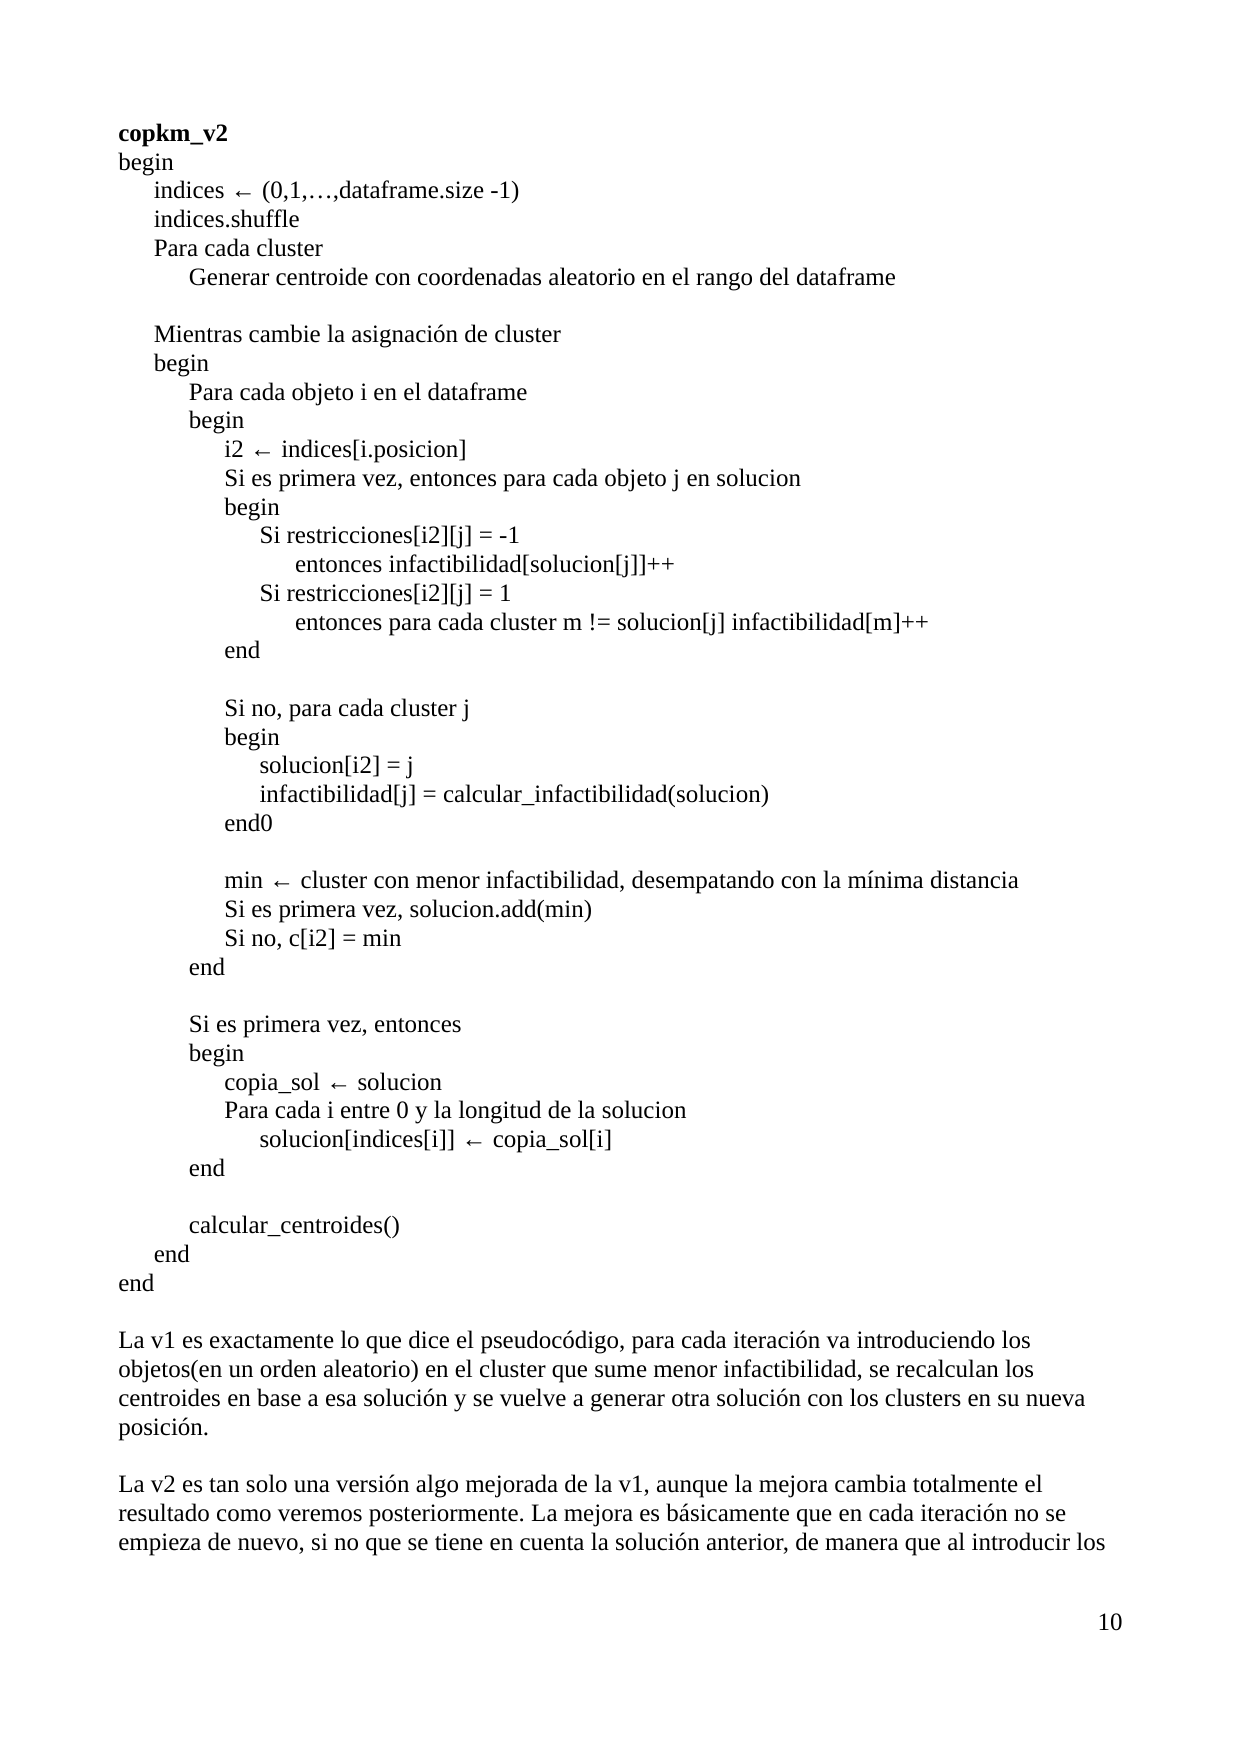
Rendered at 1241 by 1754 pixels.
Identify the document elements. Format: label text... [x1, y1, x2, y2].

text infactibilidad[j] = calcular_infactibilidad(solucion) [118, 779, 1122, 808]
text begin [118, 722, 1122, 751]
text La v1 es exactamente lo que dice el pseudocódigo, para cada iteración va introduciendo los objetos(en un orden aleatorio) en el cluster que sume menor infactibilidad, se recalculan los centroides en base a esa solución y se vuelve a generar otra solución con los clusters en su nueva posición. [118, 1326, 1122, 1441]
text Si restricciones[i2][j] = -1 [118, 521, 1122, 549]
text Si no, para cada cluster j [118, 693, 1122, 722]
text Si es primera vez, entonces [118, 1009, 1122, 1038]
text Si es primera vez, solucion.add(min) [118, 894, 1122, 923]
text end [118, 636, 1122, 664]
text indices ← (0,1,…,dataframe.size -1) [118, 176, 1122, 204]
text i2 ← indices[i.posicion] [118, 434, 1122, 463]
text copia_sol ← solucion [118, 1067, 1122, 1096]
text end [118, 952, 1122, 981]
text entonces infactibilidad[solucion[j]]++ [118, 549, 1122, 578]
text end [118, 1268, 1122, 1297]
text begin [118, 147, 1122, 176]
text begin [118, 1038, 1122, 1067]
text Para cada objeto i en el dataframe [118, 377, 1122, 406]
text Si es primera vez, entonces para cada objeto j en solucion [118, 463, 1122, 492]
text begin [118, 406, 1122, 434]
text solucion[indices[i]] ← copia_sol[i] [118, 1124, 1122, 1153]
text Si restricciones[i2][j] = 1 [118, 578, 1122, 607]
text end [118, 1239, 1122, 1268]
text Generar centroide con coordenadas aleatorio en el rango del dataframe [118, 262, 1122, 291]
text Para cada i entre 0 y la longitud de la solucion [118, 1096, 1122, 1124]
text calcular_centroides() [118, 1211, 1122, 1239]
text La v2 es tan solo una versión algo mejorada de la v1, aunque la mejora cambia totalmente el resultado como veremos posteriormente. La mejora es básicamente que en cada iteración no se empieza de nuevo, si no que se tiene en cuenta la solución anterior, de manera que al introducir los [118, 1469, 1122, 1556]
text entonces para cada cluster m != solucion[j] infactibilidad[m]++ [118, 607, 1122, 636]
text copkm_v2 [118, 118, 1122, 147]
text begin [118, 492, 1122, 521]
text Si no, c[i2] = min [118, 923, 1122, 952]
text begin [118, 348, 1122, 377]
text end [118, 1153, 1122, 1182]
text solucion[i2] = j [118, 751, 1122, 779]
text indices.shuffle [118, 204, 1122, 233]
text Para cada cluster [118, 233, 1122, 262]
text min ← cluster con menor infactibilidad, desempatando con la mínima distancia [118, 866, 1122, 894]
text Mientras cambie la asignación de cluster [118, 319, 1122, 348]
text end0 [118, 808, 1122, 837]
